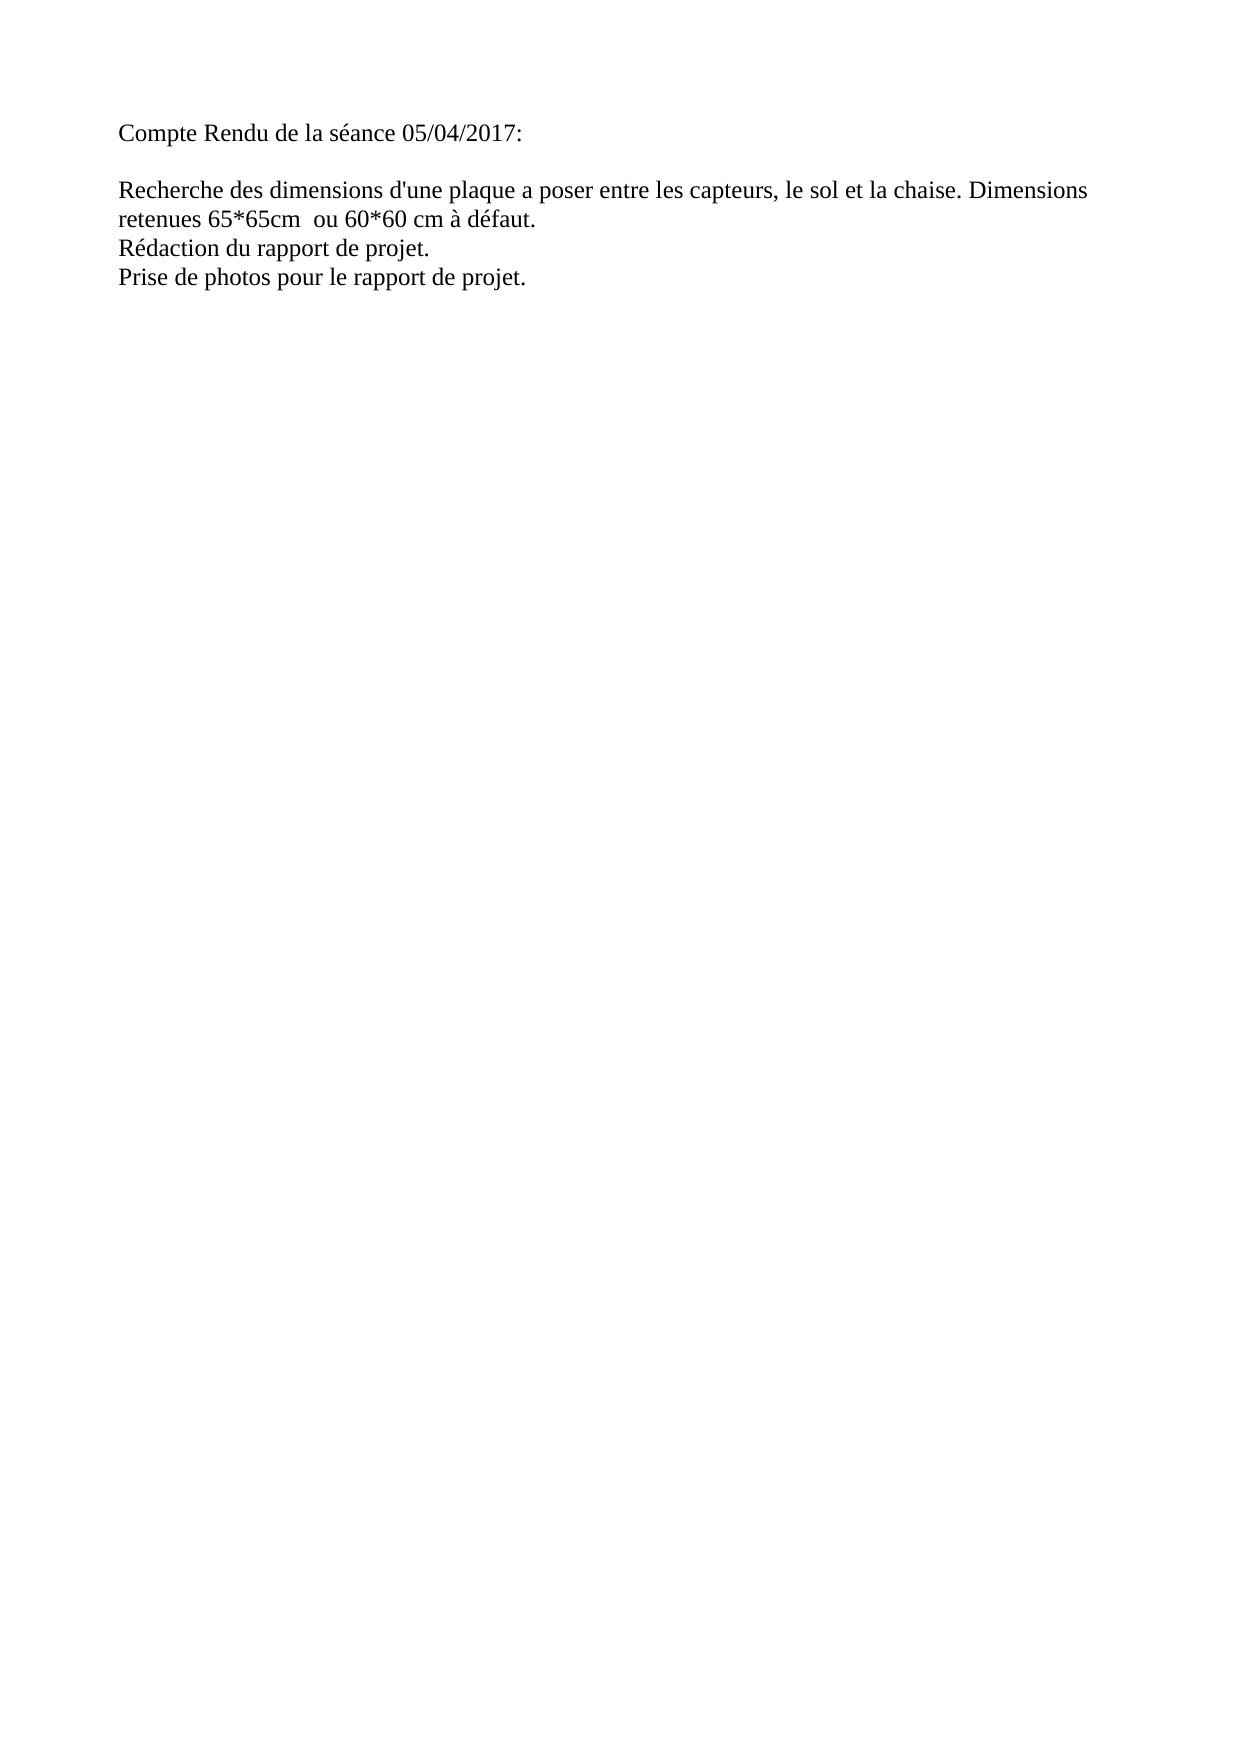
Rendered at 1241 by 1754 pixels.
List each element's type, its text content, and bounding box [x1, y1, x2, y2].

text Rédaction du rapport de projet. [118, 233, 1122, 262]
text Compte Rendu de la séance 05/04/2017: [118, 118, 1122, 147]
text Prise de photos pour le rapport de projet. [118, 262, 1122, 291]
text Recherche des dimensions d'une plaque a poser entre les capteurs, le sol et la chaise. Dimensions retenues 65*65cm ou 60*60 cm à défaut. [118, 176, 1122, 233]
